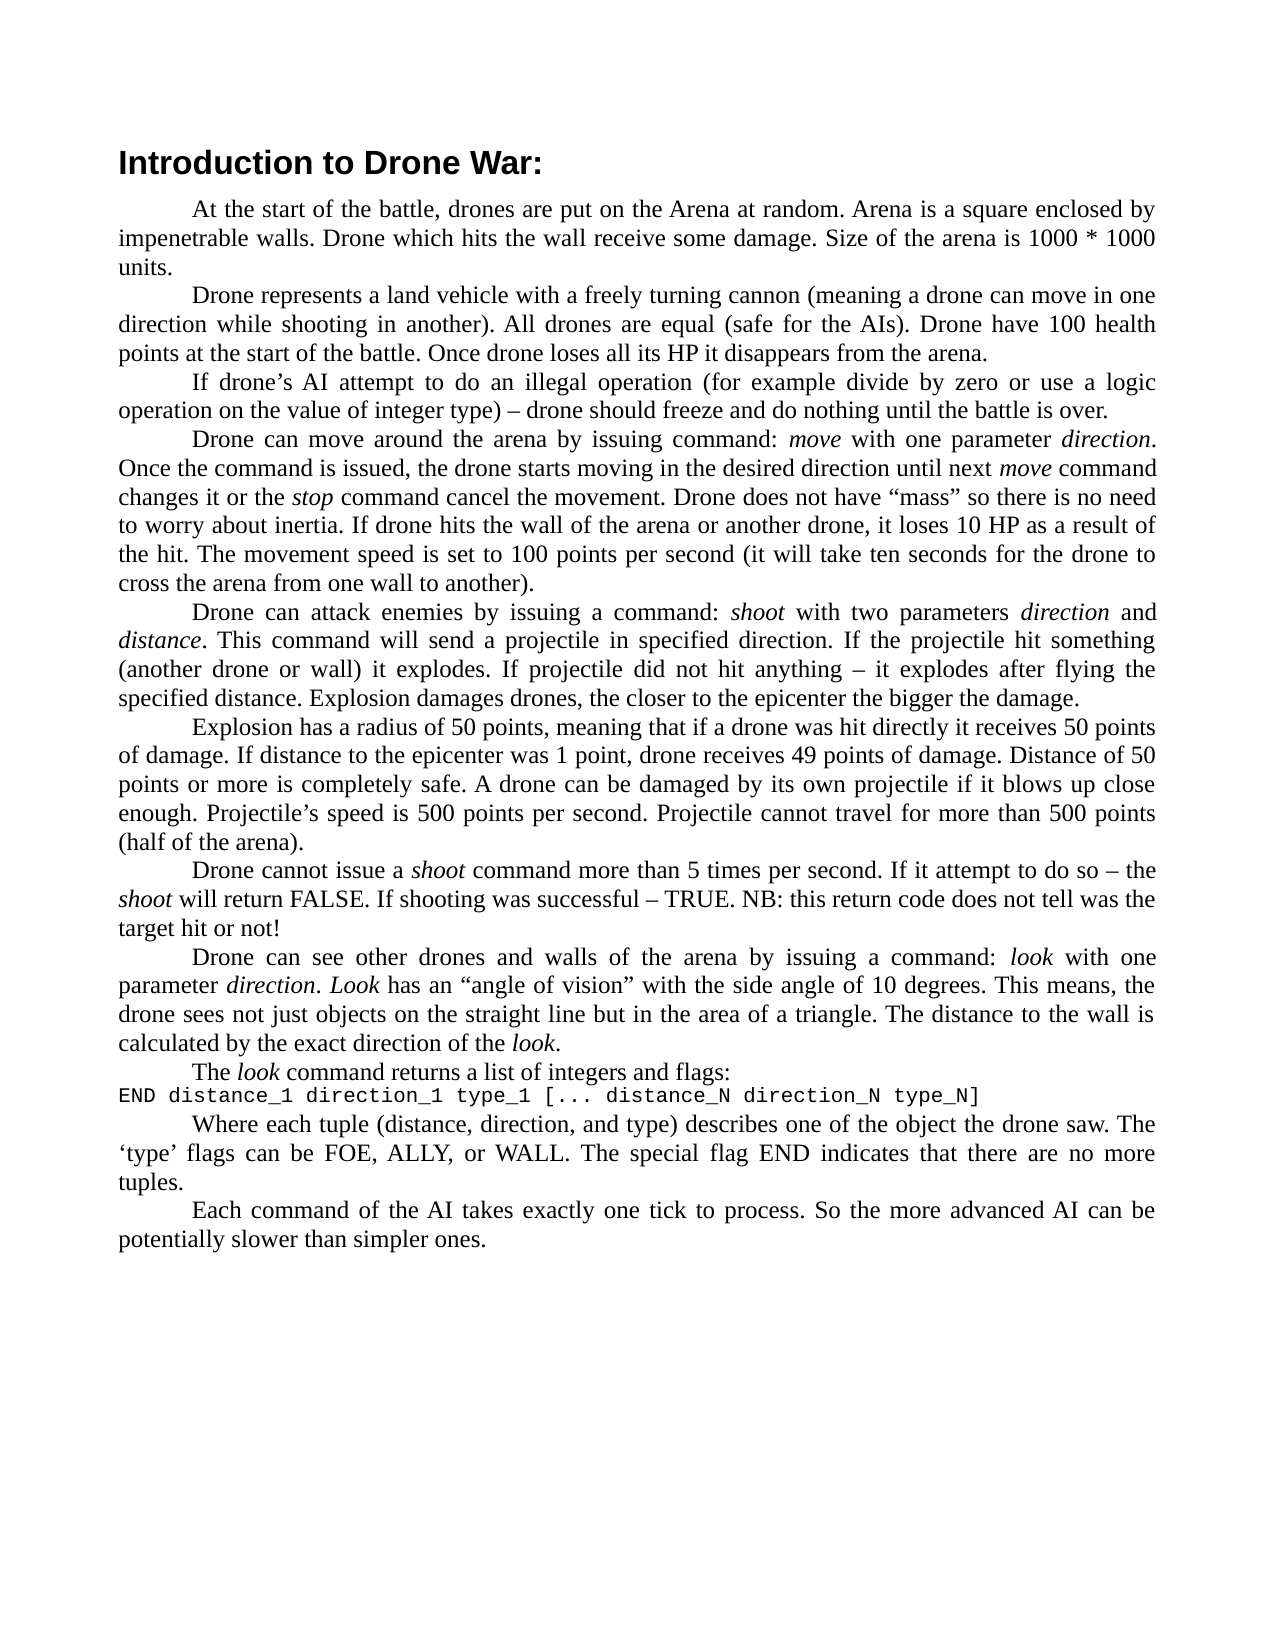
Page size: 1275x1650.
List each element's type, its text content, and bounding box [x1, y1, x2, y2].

text The look command returns a list of integers and flags: [118, 1057, 1157, 1086]
text Each command of the AI takes exactly one tick to process. So the more advanced AI can be potentially slower than simpler ones. [118, 1195, 1157, 1253]
text Drone can attack enemies by issuing a command: shoot with two parameters direction and distance. This command will send a projectile in specified direction. If the projectile hit something (another drone or wall) it explodes. If projectile did not hit anything – it explodes after flying the specified distance. Explosion damages drones, the closer to the epicenter the bigger the damage. [118, 597, 1157, 712]
text Explosion has a radius of 50 points, meaning that if a drone was hit directly it receives 50 points of damage. If distance to the epicenter was 1 point, drone receives 49 points of damage. Distance of 50 points or more is completely safe. A drone can be damaged by its own projectile if it blows up close enough. Projectile’s speed is 500 points per second. Projectile cannot travel for more than 500 points (half of the arena). [118, 712, 1157, 856]
text Where each tuple (distance, direction, and type) describes one of the object the drone saw. The ‘type’ flags can be FOE, ALLY, or WALL. The special flag END indicates that there are no more tuples. [118, 1109, 1157, 1195]
text Drone cannot issue a shoot command more than 5 times per second. If it attempt to do so – the shoot will return FALSE. If shooting was successful – TRUE. NB: this return code does not tell was the target hit or not! [118, 856, 1157, 942]
text END distance_1 direction_1 type_1 [... distance_N direction_N type_N] [118, 1086, 1157, 1109]
text Drone can move around the arena by issuing command: move with one parameter direction. Once the command is issued, the drone starts moving in the desired direction until next move command changes it or the stop command cancel the movement. Drone does not have “mass” so there is no need to worry about inertia. If drone hits the wall of the arena or another drone, it loses 10 HP as a result of the hit. The movement speed is set to 100 points per second (it will take ten seconds for the drone to cross the arena from one wall to another). [118, 424, 1157, 597]
text At the start of the battle, drones are put on the Arena at random. Arena is a square enclosed by impenetrable walls. Drone which hits the wall receive some damage. Size of the arena is 1000 * 1000 units. [118, 194, 1157, 281]
text Drone represents a land vehicle with a freely turning cannon (meaning a drone can move in one direction while shooting in another). All drones are equal (safe for the AIs). Drone have 100 health points at the start of the battle. Once drone loses all its HP it disappears from the arena. [118, 281, 1157, 367]
text Drone can see other drones and walls of the arena by issuing a command: look with one parameter direction. Look has an “angle of vision” with the side angle of 10 degrees. This means, the drone sees not just objects on the straight line but in the area of a triangle. The distance to the wall is calculated by the exact direction of the look. [118, 942, 1157, 1057]
text If drone’s AI attempt to do an illegal operation (for example divide by zero or use a logic operation on the value of integer type) – drone should freeze and do nothing until the battle is over. [118, 367, 1157, 424]
subtitle Introduction to Drone War: [118, 143, 1157, 182]
